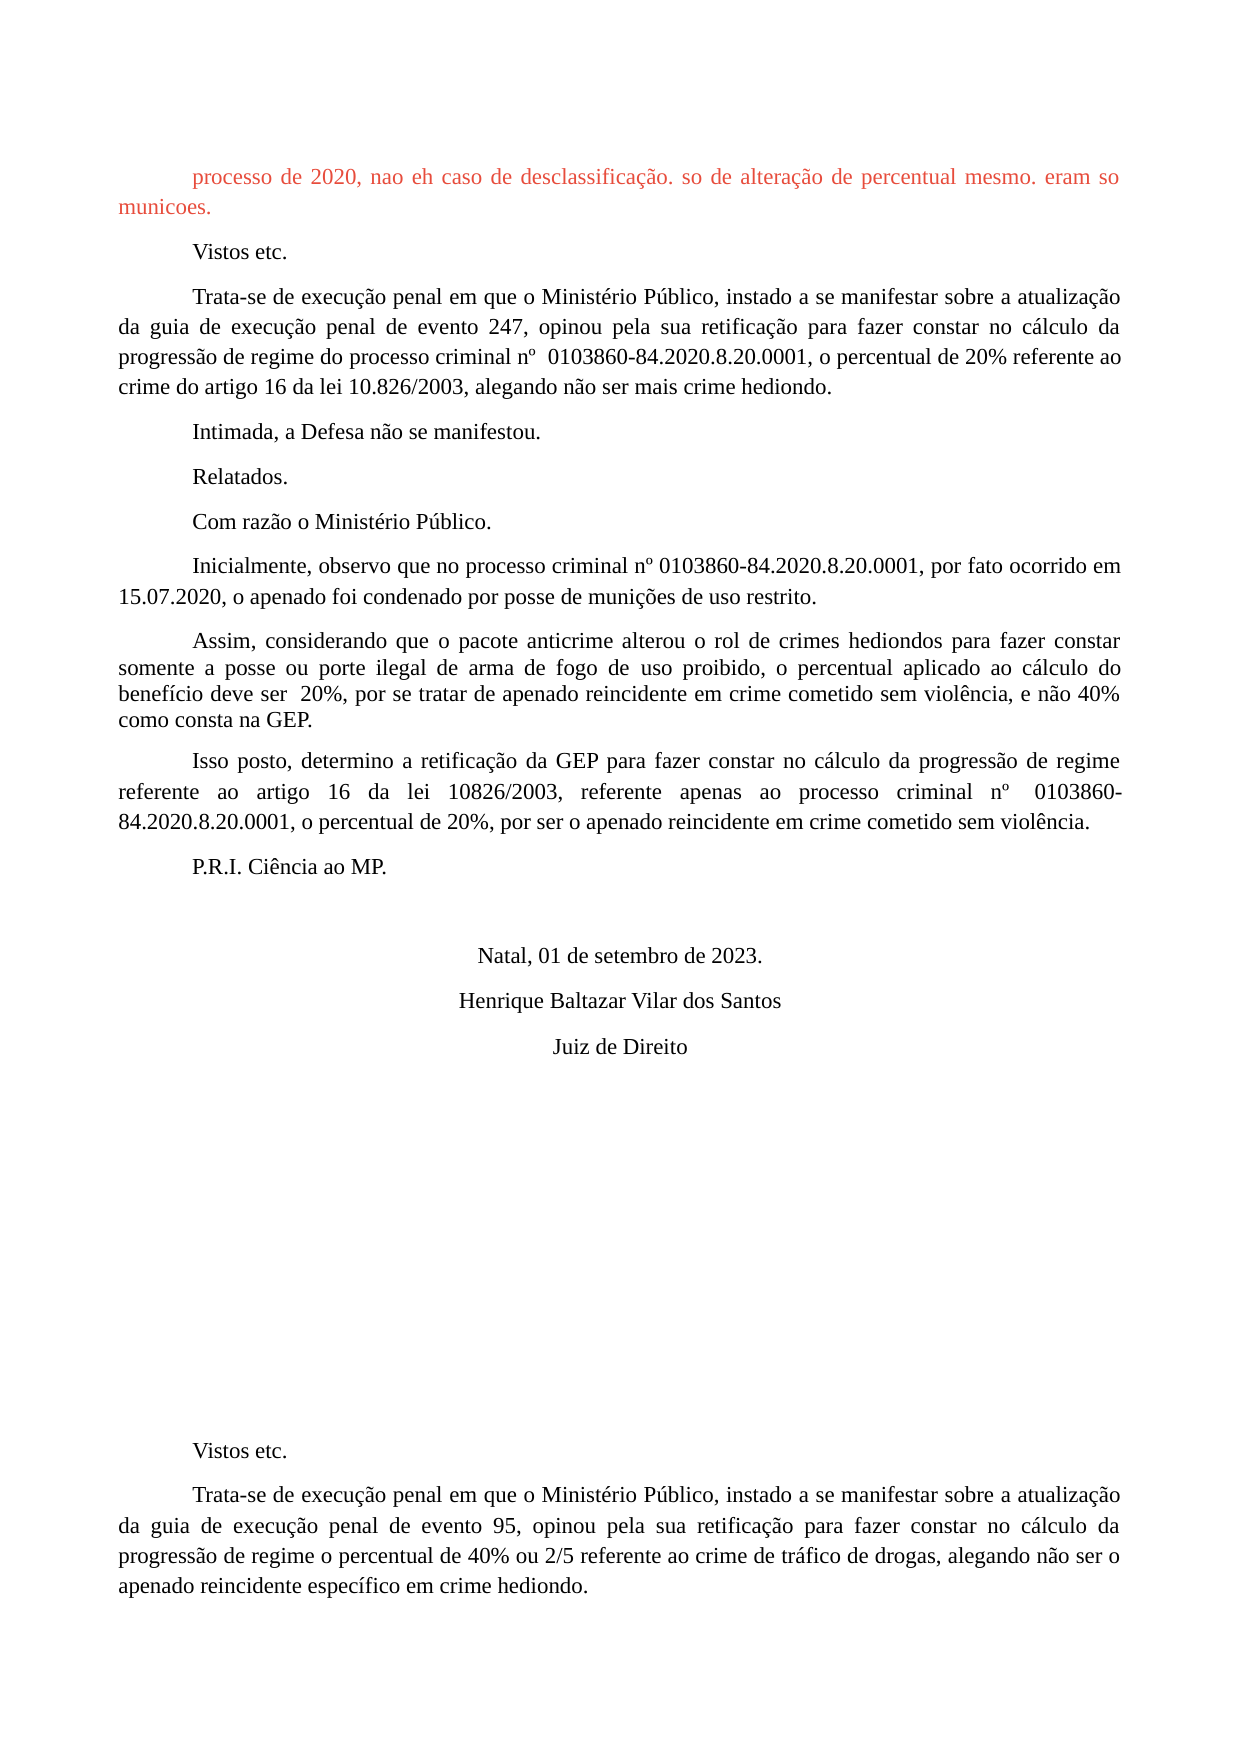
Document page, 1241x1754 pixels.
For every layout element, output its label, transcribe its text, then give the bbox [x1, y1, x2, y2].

text Natal, 01 de setembro de 2023. [118, 942, 1122, 969]
text Vistos etc. [118, 1437, 1122, 1463]
text Com razão o Ministério Público. [118, 508, 1122, 534]
text processo de 2020, nao eh caso de desclassificação. so de alteração de percentual mesmo. eram so municoes. [118, 163, 1122, 219]
text Intimada, a Defesa não se manifestou. [118, 418, 1122, 444]
text Trata-se de execução penal em que o Ministério Público, instado a se manifestar sobre a atualização da guia de execução penal de evento 95, opinou pela sua retificação para fazer constar no cálculo da progressão de regime o percentual de 40% ou 2/5 referente ao crime de tráfico de drogas, alegando não ser o apenado reincidente específico em crime hediondo. [118, 1481, 1122, 1598]
text Juiz de Direito [118, 1033, 1122, 1059]
text Vistos etc. [118, 238, 1122, 264]
text Trata-se de execução penal em que o Ministério Público, instado a se manifestar sobre a atualização da guia de execução penal de evento 247, opinou pela sua retificação para fazer constar no cálculo da progressão de regime do processo criminal nº 0103860-84.2020.8.20.0001, o percentual de 20% referente ao crime do artigo 16 da lei 10.826/2003, alegando não ser mais crime hediondo. [118, 283, 1122, 400]
text Assim, considerando que o pacote anticrime alterou o rol de crimes hediondos para fazer constar somente a posse ou porte ilegal de arma de fogo de uso proibido, o percentual aplicado ao cálculo do benefício deve ser 20%, por se tratar de apenado reincidente em crime cometido sem violência, e não 40% como consta na GEP. [118, 627, 1122, 733]
text P.R.I. Ciência ao MP. [118, 853, 1122, 879]
text Henrique Baltazar Vilar dos Santos [118, 987, 1122, 1013]
text Inicialmente, observo que no processo criminal nº 0103860-84.2020.8.20.0001, por fato ocorrido em 15.07.2020, o apenado foi condenado por posse de munições de uso restrito. [118, 552, 1122, 609]
text Relatados. [118, 463, 1122, 489]
text Isso posto, determino a retificação da GEP para fazer constar no cálculo da progressão de regime referente ao artigo 16 da lei 10826/2003, referente apenas ao processo criminal nº 0103860-84.2020.8.20.0001, o percentual de 20%, por ser o apenado reincidente em crime cometido sem violência. [118, 747, 1122, 834]
